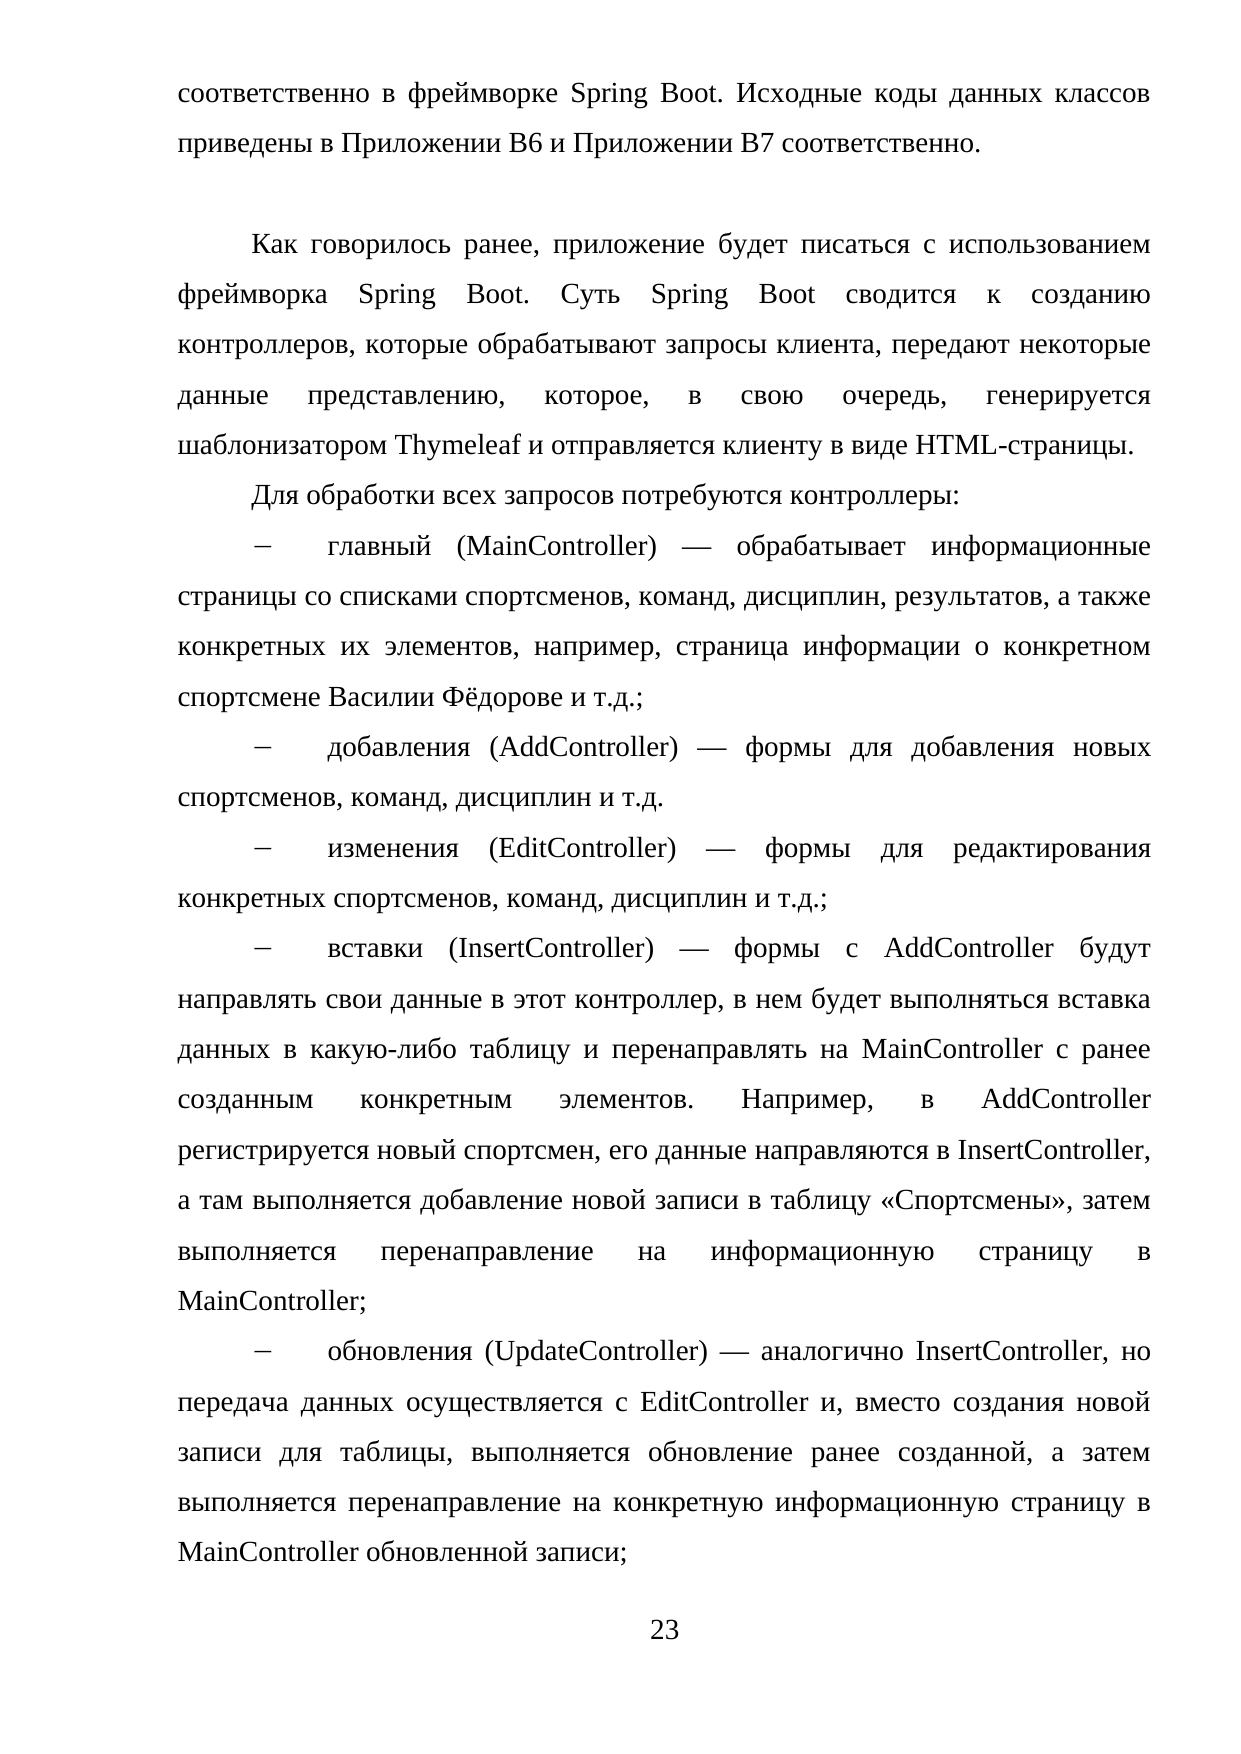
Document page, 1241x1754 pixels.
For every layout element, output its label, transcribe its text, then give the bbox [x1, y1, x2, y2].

list добавления (AddController) — формы для добавления новых спортсменов, команд, дисциплин и т.д. [177, 729, 1152, 813]
list главный (MainController) — обрабатывает информационные страницы со списками спортсменов, команд, дисциплин, результатов, а также конкретных их элементов, например, страница информации о конкретном спортсмене Василии Фёдорове и т.д.; [177, 528, 1152, 712]
list изменения (EditController) — формы для редактирования конкретных спортсменов, команд, дисциплин и т.д.; [177, 830, 1152, 914]
list обновления (UpdateController) — аналогично InsertController, но передача данных осуществляется с EditController и, вместо создания новой записи для таблицы, выполняется обновление ранее созданной, а затем выполняется перенаправление на конкретную информационную страницу в MainController обновленной записи; [177, 1333, 1152, 1568]
text Для обработки всех запросов потребуются контроллеры: [177, 477, 1152, 511]
list вставки (InsertController) — формы с AddController будут направлять свои данные в этот контроллер, в нем будет выполняться вставка данных в какую-либо таблицу и перенаправлять на MainController с ранее созданным конкретным элементов. Например, в AddController регистрируется новый спортсмен, его данные направляются в InsertController, а там выполняется добавление новой записи в таблицу «Спортсмены», затем выполняется перенаправление на информационную страницу в MainController; [177, 931, 1152, 1316]
text Как говорилось ранее, приложение будет писаться с использованием фреймворка Spring Boot. Суть Spring Boot сводится к созданию контроллеров, которые обрабатывают запросы клиента, передают некоторые данные представлению, которое, в свою очередь, генерируется шаблонизатором Thymeleaf и отправляется клиенту в виде HTML-страницы. [177, 226, 1152, 461]
text соответственно в фреймворке Spring Boot. Исходные коды данных классов приведены в Приложении B6 и Приложении B7 соответственно. [177, 75, 1152, 159]
